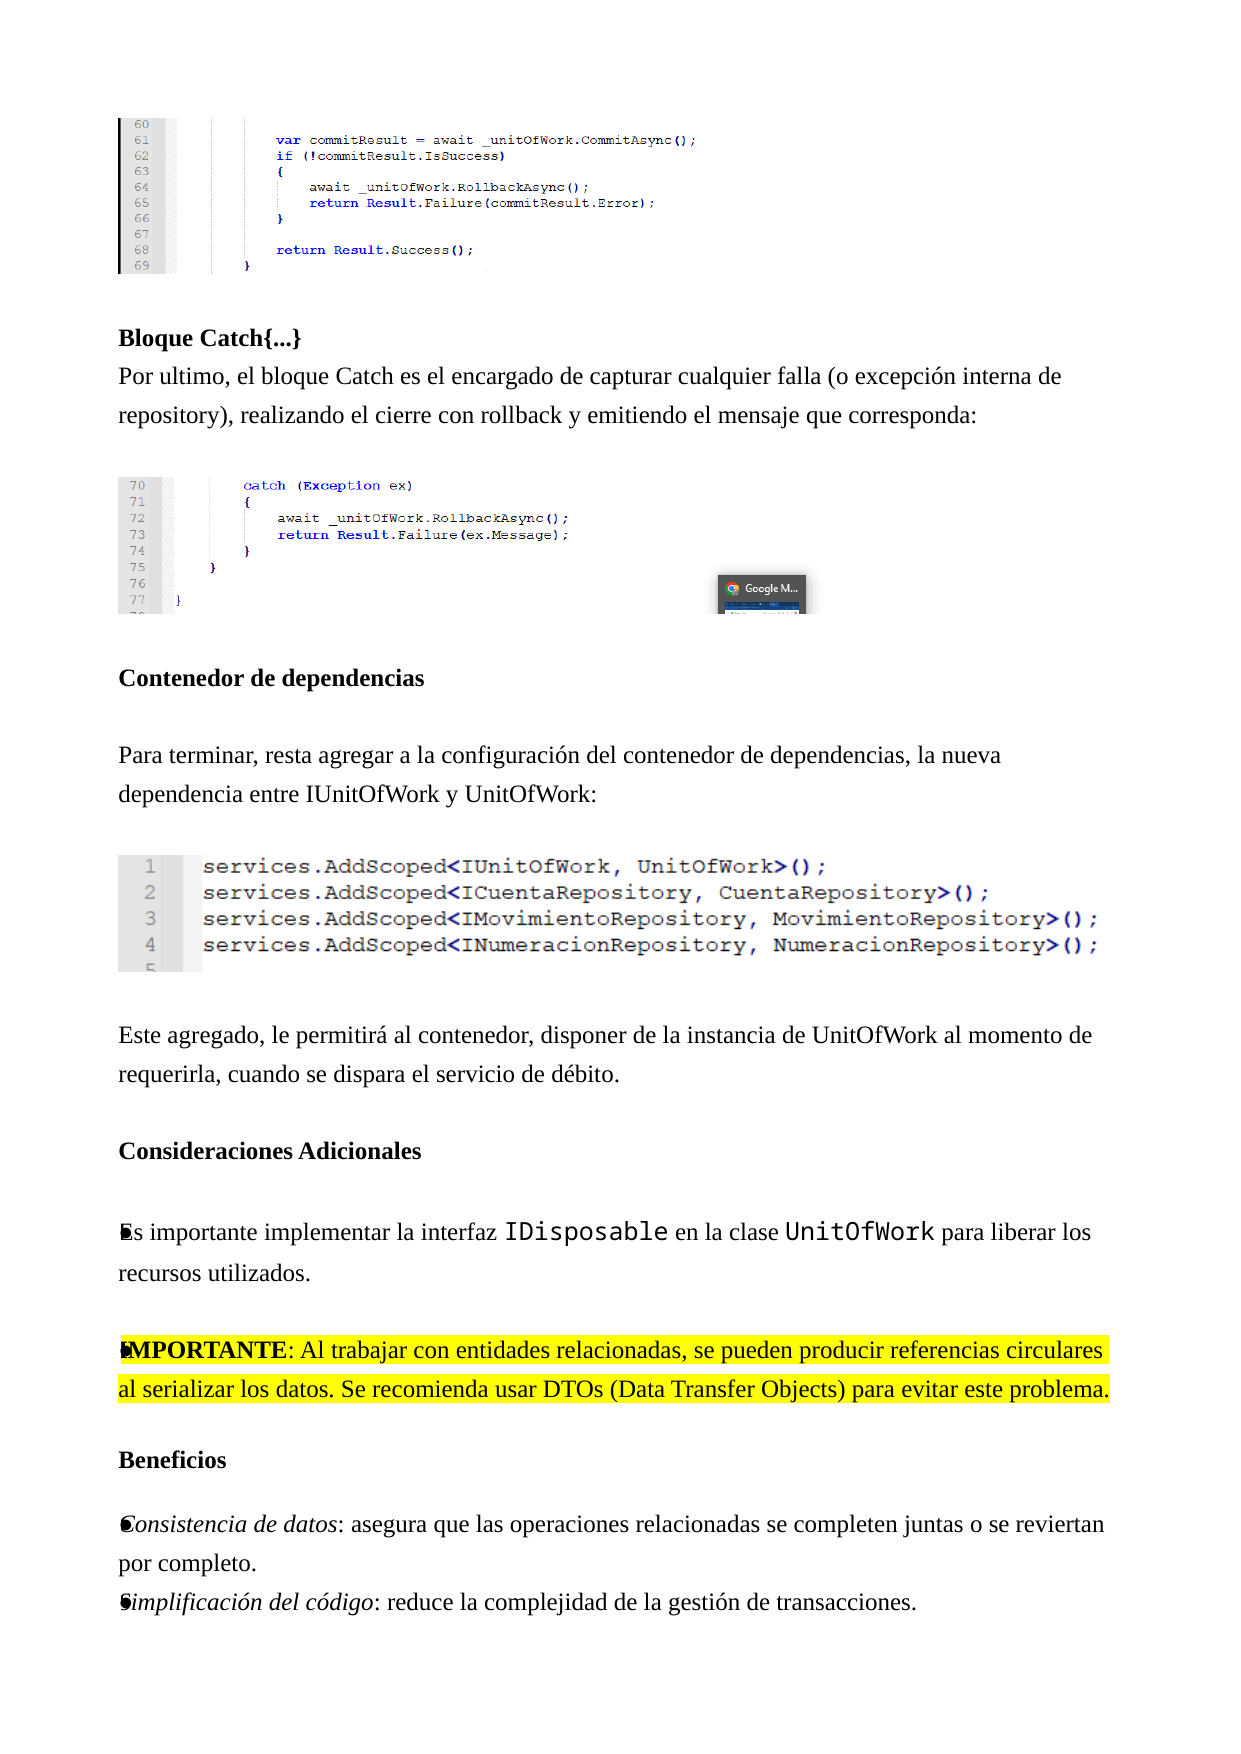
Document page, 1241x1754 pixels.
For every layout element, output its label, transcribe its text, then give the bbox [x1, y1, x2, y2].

picture [118, 855, 1123, 972]
text Bloque Catch{...} [118, 323, 1122, 351]
picture [118, 118, 1123, 274]
picture [118, 477, 1123, 614]
text Simplificación del código: reduce la complejidad de la gestión de transacciones. [121, 1587, 1122, 1616]
text Este agregado, le permitirá al contenedor, disponer de la instancia de UnitOfWork al momento de requerirla, cuando se dispara el servicio de débito. [118, 1020, 1122, 1087]
text Contenedor de dependencias [118, 663, 1122, 691]
text IMPORTANTE: Al trabajar con entidades relacionadas, se pueden producir referencias circulares al serializar los datos. Se recomienda usar DTOs (Data Transfer Objects) para evitar este problema. [118, 1335, 1122, 1403]
text Beneficios [118, 1445, 1122, 1474]
text Consistencia de datos: asegura que las operaciones relacionadas se completen juntas o se reviertan por completo. [118, 1509, 1122, 1577]
text Es importante implementar la interfaz IDisposable en la clase UnitOfWork para liberar los recursos utilizados. [118, 1214, 1122, 1287]
text Por ultimo, el bloque Catch es el encargado de capturar cualquier falla (o excepción interna de repository), realizando el cierre con rollback y emitiendo el mensaje que corresponda: [118, 361, 1122, 429]
text Consideraciones Adicionales [118, 1136, 1122, 1165]
text Para terminar, resta agregar a la configuración del contenedor de dependencias, la nueva dependencia entre IUnitOfWork y UnitOfWork: [118, 740, 1122, 808]
